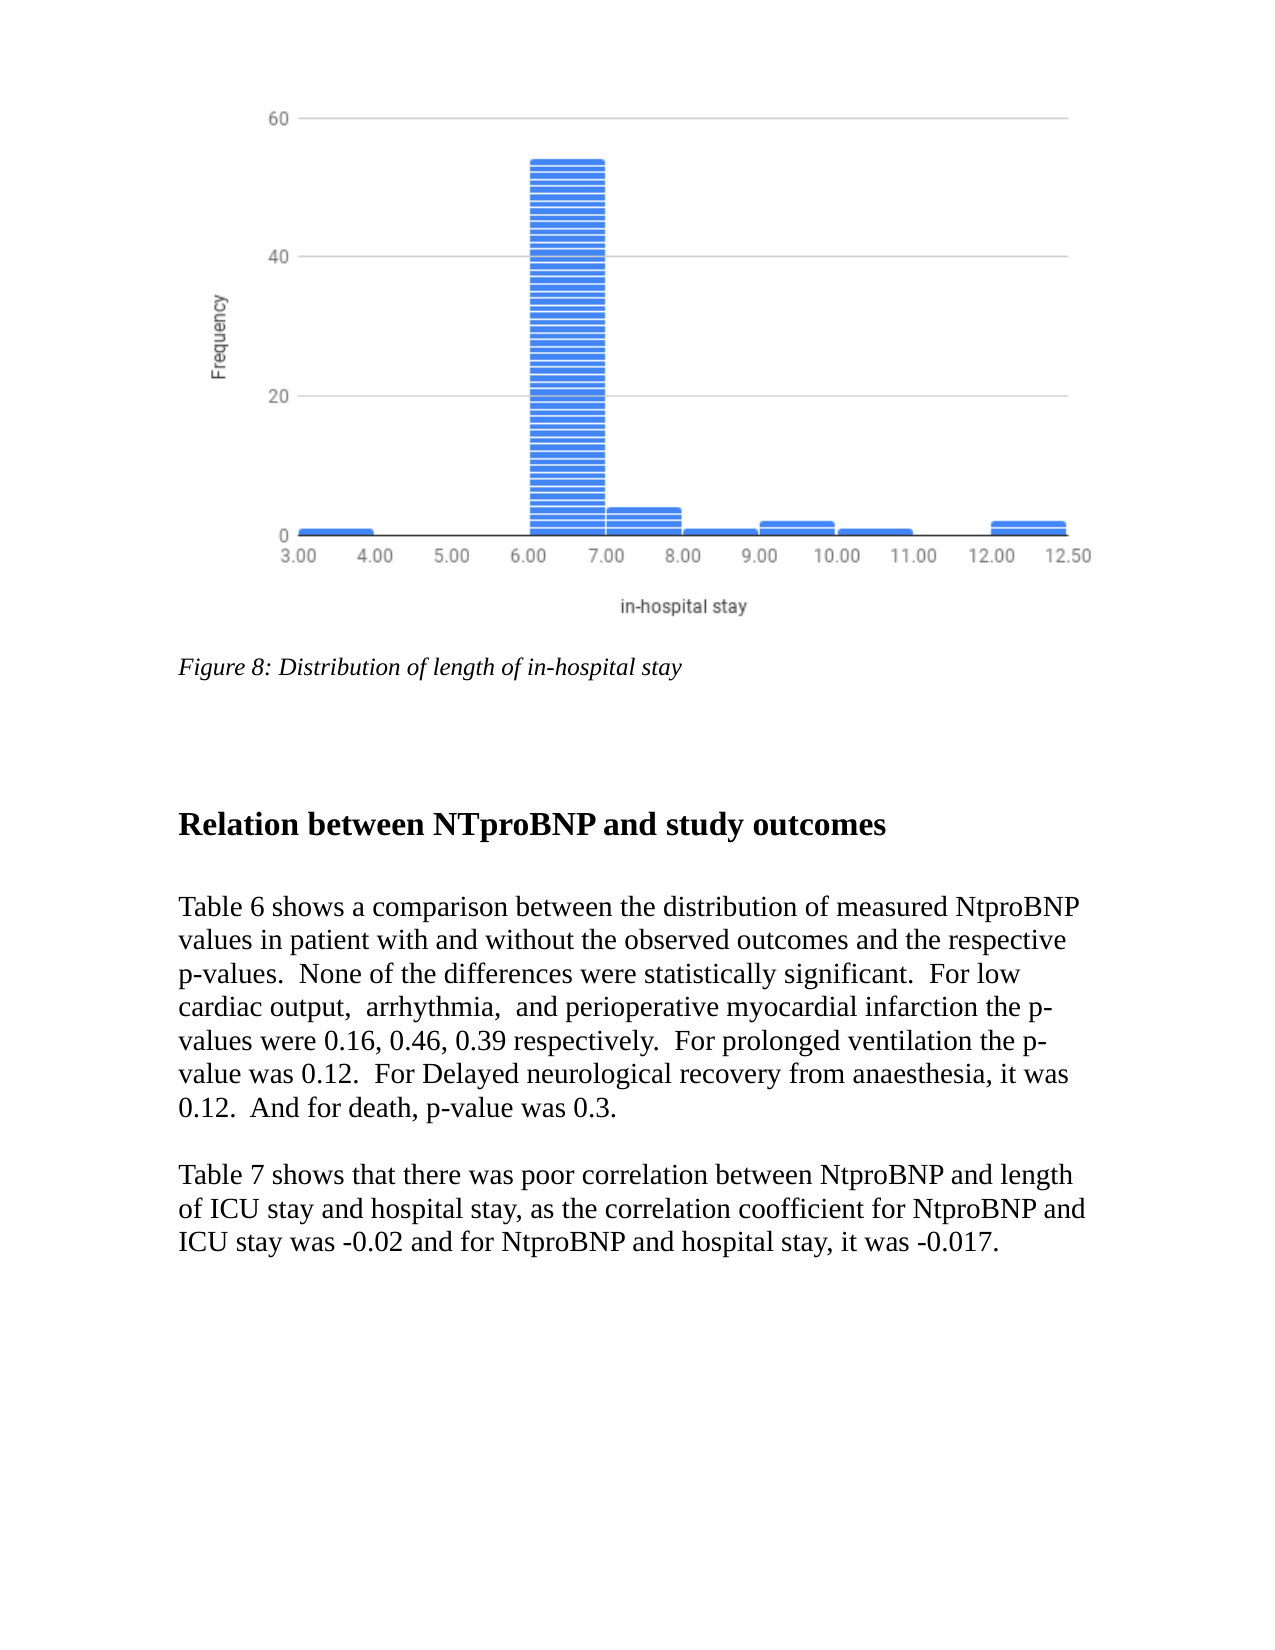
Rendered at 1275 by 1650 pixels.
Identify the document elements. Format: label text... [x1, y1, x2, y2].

text Figure 8: Distribution of length of in-hospital stay [178, 647, 1097, 680]
text Table 6 shows a comparison between the distribution of measured NtproBNP values in patient with and without the observed outcomes and the respective p-values. None of the differences were statistically significant. For low cardiac output, arrhythmia, and perioperative myocardial infarction the p-values were 0.16, 0.46, 0.39 respectively. For prolonged ventilation the p-value was 0.12. For Delayed neurological recovery from anaesthesia, it was 0.12. And for death, p-value was 0.3. [178, 889, 1097, 1124]
text Table 7 shows that there was poor correlation between NtproBNP and length of ICU stay and hospital stay, as the correlation coofficient for NtproBNP and ICU stay was -0.02 and for NtproBNP and hospital stay, it was -0.017. [178, 1157, 1097, 1258]
subtitle Relation between NTproBNP and study outcomes [178, 804, 1097, 843]
picture [178, 78, 1097, 647]
